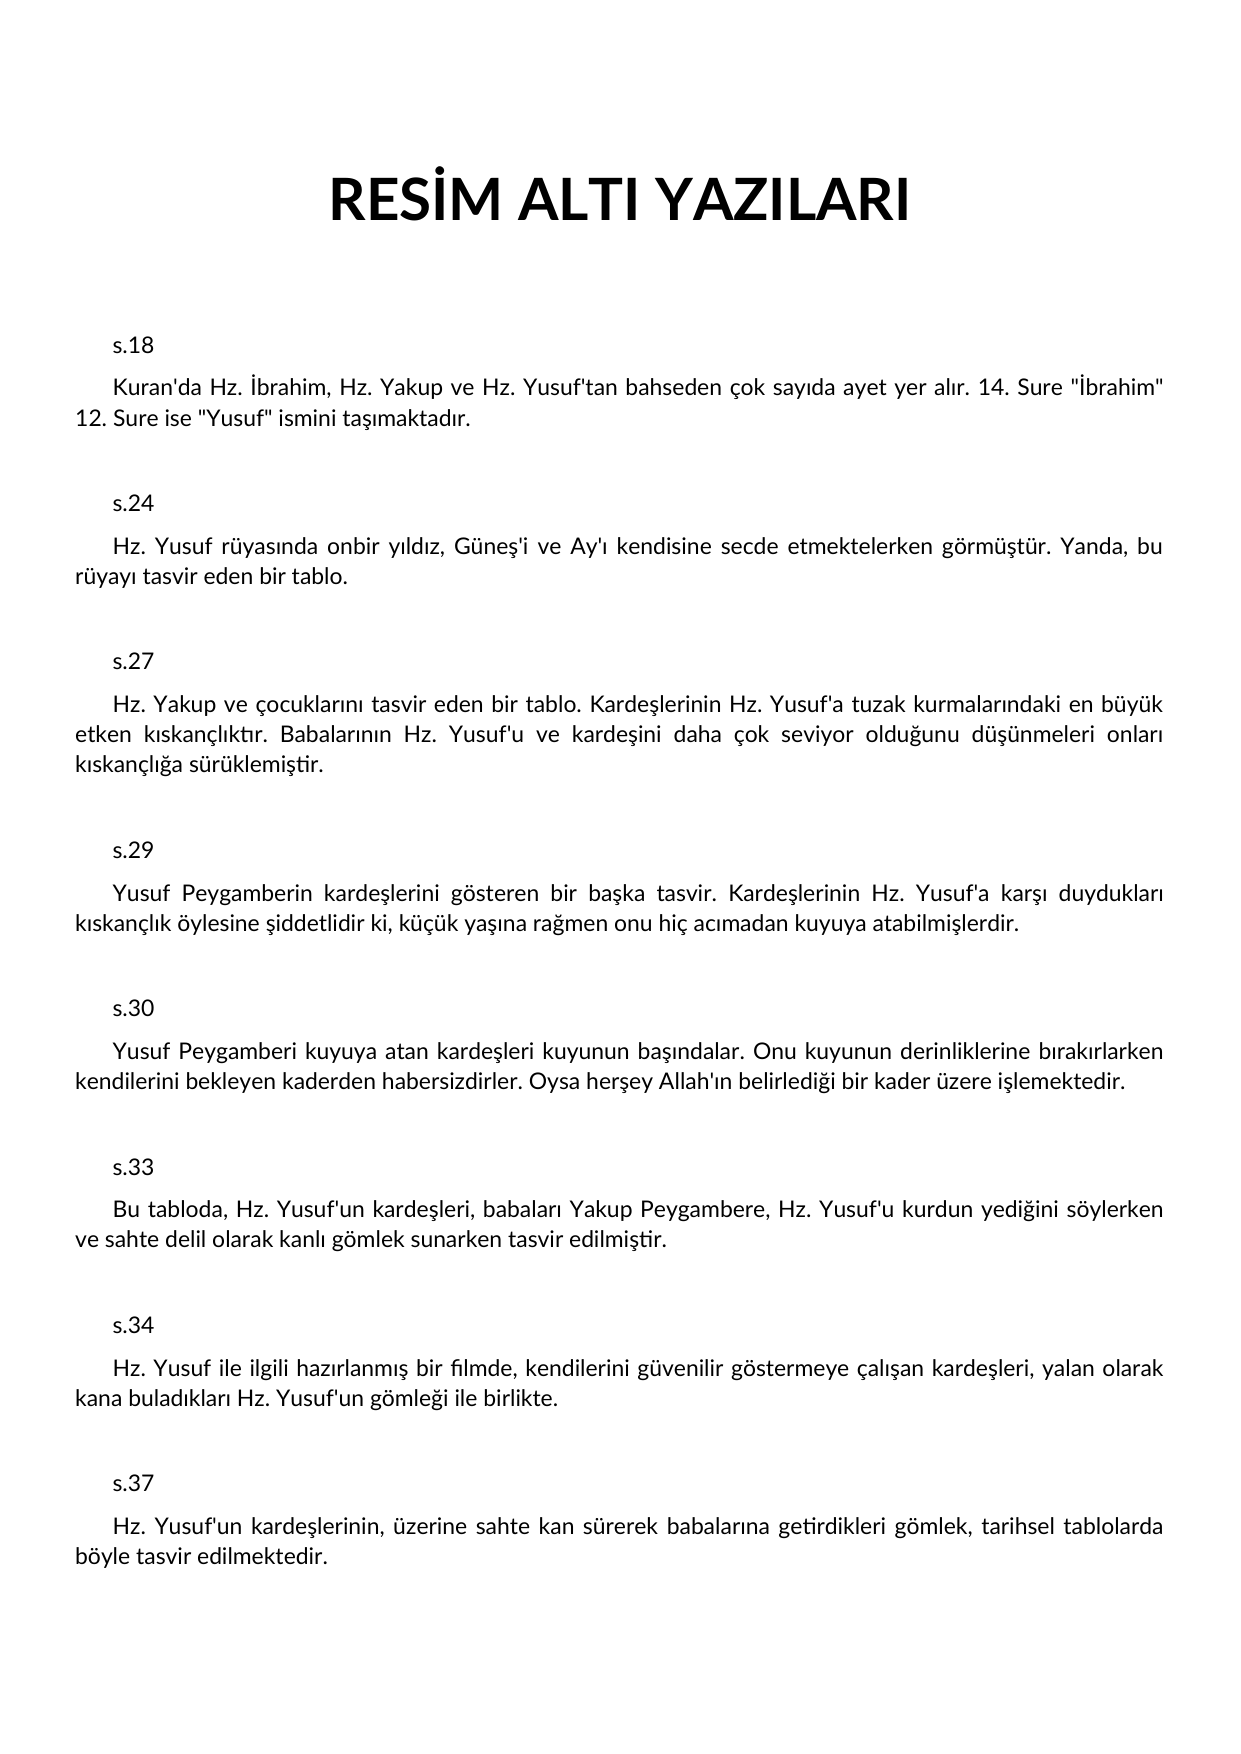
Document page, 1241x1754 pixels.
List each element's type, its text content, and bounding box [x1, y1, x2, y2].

text s.29 [75, 836, 1165, 863]
text s.18 [75, 330, 1165, 358]
text s.24 [75, 489, 1165, 516]
text Kuran'da Hz. İbrahim, Hz. Yakup ve Hz. Yusuf'tan bahseden çok sayıda ayet yer alır. 14. Sure "İbrahim" 12. Sure ise "Yusuf" ismini taşımaktadır. [75, 373, 1165, 431]
text s.30 [75, 994, 1165, 1021]
text s.27 [75, 647, 1165, 674]
text s.37 [75, 1469, 1165, 1496]
text Hz. Yusuf'un kardeşlerinin, üzerine sahte kan sürerek babalarına getirdikleri gömlek, tarihsel tablolarda böyle tasvir edilmektedir. [75, 1512, 1165, 1569]
text Hz. Yakup ve çocuklarını tasvir eden bir tablo. Kardeşlerinin Hz. Yusuf'a tuzak kurmalarındaki en büyük etken kıskançlıktır. Babalarının Hz. Yusuf'u ve kardeşini daha çok seviyor olduğunu düşünmeleri onları kıskançlığa sürüklemiştir. [75, 690, 1165, 778]
text Hz. Yusuf rüyasında onbir yıldız, Güneş'i ve Ay'ı kendisine secde etmektelerken görmüştür. Yanda, bu rüyayı tasvir eden bir tablo. [75, 531, 1165, 589]
text s.34 [75, 1311, 1165, 1338]
text Yusuf Peygamberin kardeşlerini gösteren bir başka tasvir. Kardeşlerinin Hz. Yusuf'a karşı duydukları kıskançlık öylesine şiddetlidir ki, küçük yaşına rağmen onu hiç acımadan kuyuya atabilmişlerdir. [75, 878, 1165, 936]
text s.33 [75, 1152, 1165, 1180]
subtitle RESİM ALTI YAZILARI [75, 162, 1165, 232]
text Yusuf Peygamberi kuyuya atan kardeşleri kuyunun başındalar. Onu kuyunun derinliklerine bırakırlarken kendilerini bekleyen kaderden habersizdirler. Oysa herşey Allah'ın belirlediği bir kader üzere işlemektedir. [75, 1037, 1165, 1094]
text Bu tabloda, Hz. Yusuf'un kardeşleri, babaları Yakup Peygambere, Hz. Yusuf'u kurdun yediğini söylerken ve sahte delil olarak kanlı gömlek sunarken tasvir edilmiştir. [75, 1195, 1165, 1253]
text Hz. Yusuf ile ilgili hazırlanmış bir filmde, kendilerini güvenilir göstermeye çalışan kardeşleri, yalan olarak kana buladıkları Hz. Yusuf'un gömleği ile birlikte. [75, 1353, 1165, 1411]
